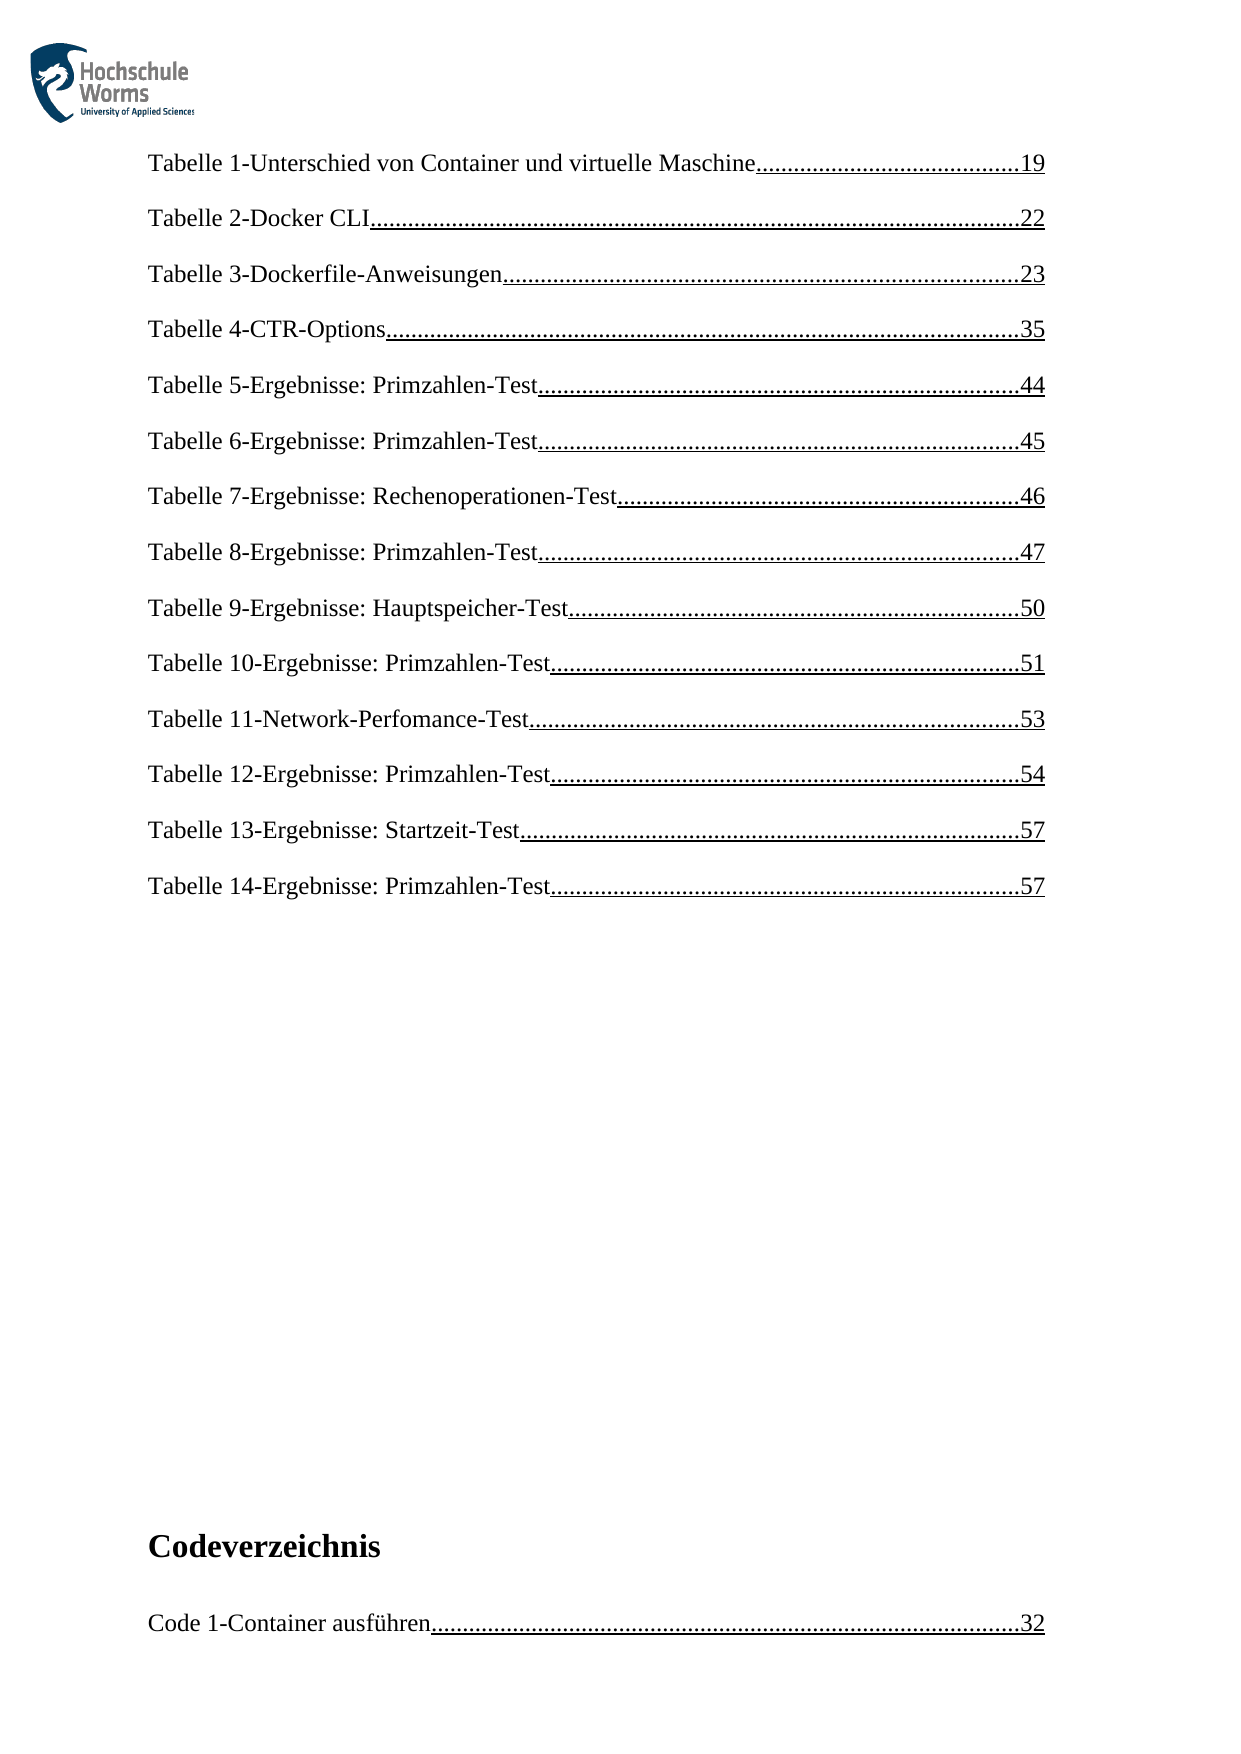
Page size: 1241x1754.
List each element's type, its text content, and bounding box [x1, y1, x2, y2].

text Tabelle 3-Dockerfile-Anweisungen 23 [148, 259, 1045, 288]
text Tabelle 6-Ergebnisse: Primzahlen-Test 45 [148, 426, 1045, 454]
text Code 1-Container ausführen 32 [148, 1608, 1045, 1637]
text Tabelle 14-Ergebnisse: Primzahlen-Test 57 [148, 871, 1045, 899]
text Tabelle 5-Ergebnisse: Primzahlen-Test 44 [148, 370, 1045, 399]
text Tabelle 9-Ergebnisse: Hauptspeicher-Test 50 [148, 593, 1045, 621]
text Tabelle 11-Network-Perfomance-Test 53 [148, 704, 1045, 733]
text Tabelle 4-CTR-Options 35 [148, 314, 1045, 343]
text Tabelle 13-Ergebnisse: Startzeit-Test 57 [148, 815, 1045, 844]
text Tabelle 10-Ergebnisse: Primzahlen-Test 51 [148, 648, 1045, 677]
text Tabelle 7-Ergebnisse: Rechenoperationen-Test 46 [148, 481, 1045, 510]
text Tabelle 12-Ergebnisse: Primzahlen-Test 54 [148, 759, 1045, 788]
text Tabelle 1-Unterschied von Container und virtuelle Maschine 19 [148, 148, 1045, 176]
text Codeverzeichnis [148, 1526, 1092, 1564]
text Tabelle 2-Docker CLI 22 [148, 203, 1045, 232]
text Tabelle 8-Ergebnisse: Primzahlen-Test 47 [148, 537, 1045, 566]
